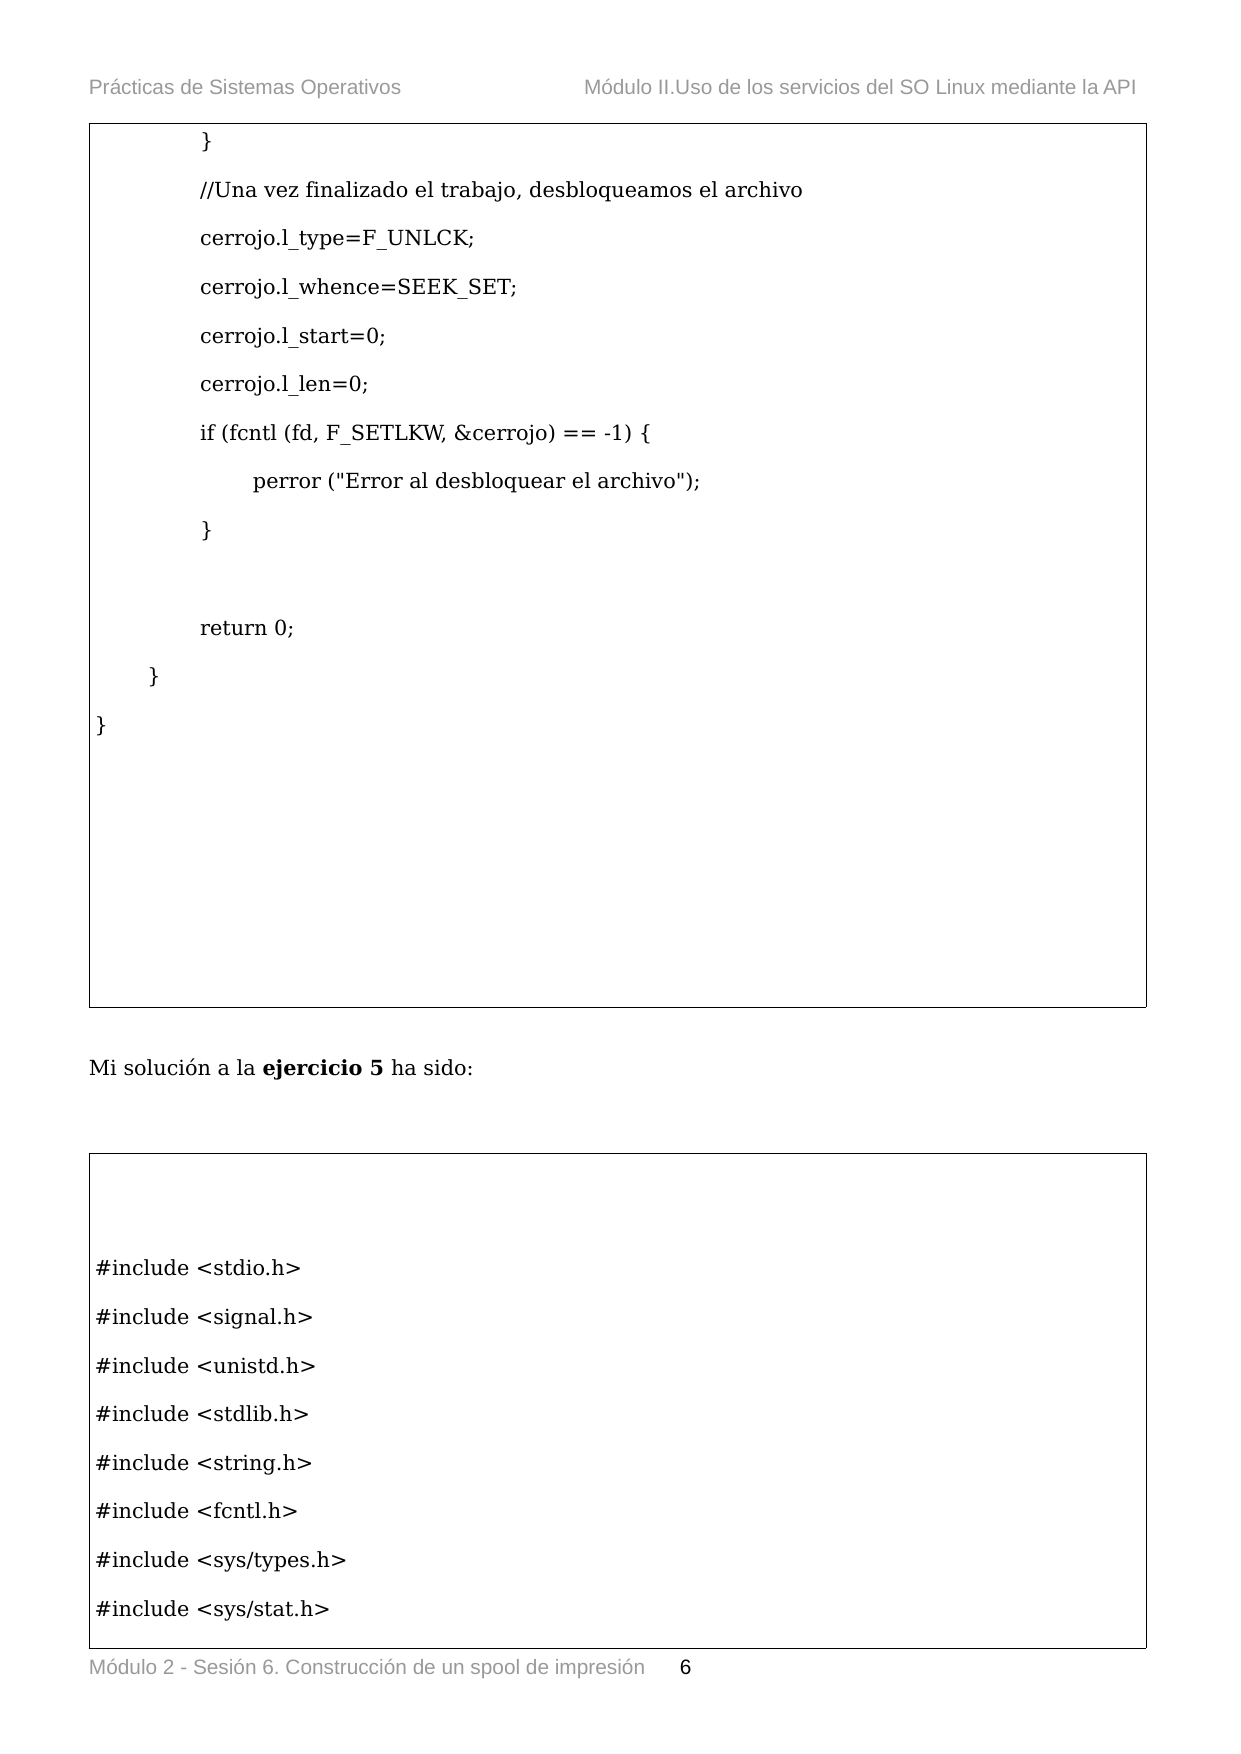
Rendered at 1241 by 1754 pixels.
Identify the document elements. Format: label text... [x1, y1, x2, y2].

text Mi solución a la ejercicio 5 ha sido: [89, 1056, 1146, 1080]
table_header } //Una vez finalizado el trabajo, desbloqueamos el archivo cerrojo.l_type=F_UNLCK; cerrojo.l_whence=SEEK_SET; cerrojo.l_start=0; cerrojo.l_len=0; if (fcntl (fd, F_SETLKW, &cerrojo) == -1) { perror ("Error al desbloquear el archivo"); } return 0; } } [90, 124, 1146, 1007]
table_header #include <stdio.h> #include <signal.h> #include <unistd.h> #include <stdlib.h> #include <string.h> #include <fcntl.h> #include <sys/types.h> #include <sys/stat.h> [90, 1154, 1146, 1648]
